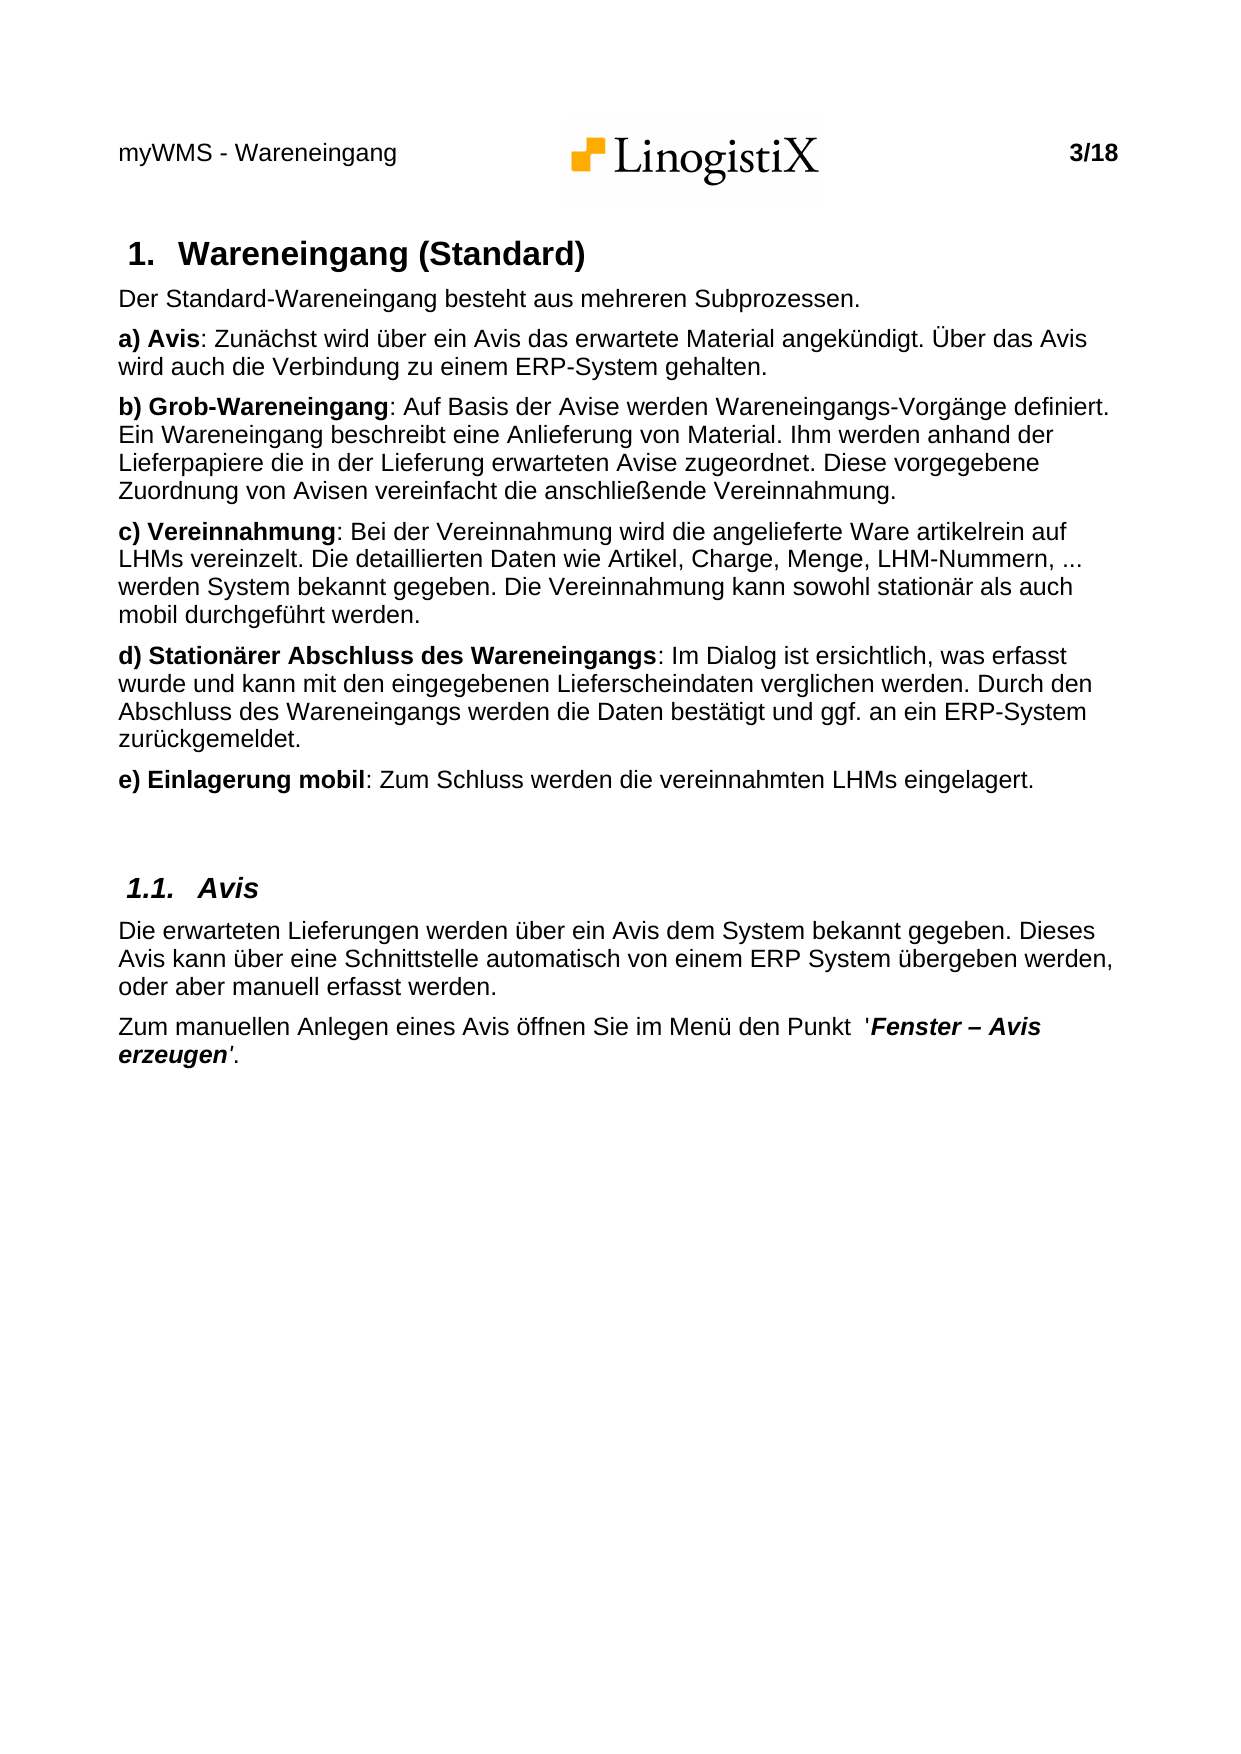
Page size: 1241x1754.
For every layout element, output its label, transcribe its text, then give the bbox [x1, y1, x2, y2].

picture [564, 118, 825, 205]
text Die erwarteten Lieferungen werden über ein Avis dem System bekannt gegeben. Dieses Avis kann über eine Schnittstelle automatisch von einem ERP System übergeben werden, oder aber manuell erfasst werden. [118, 917, 1122, 1000]
text Der Standard-Wareneingang besteht aus mehreren Subprozessen. [118, 284, 1122, 312]
text c) Vereinnahmung: Bei der Vereinnahmung wird die angelieferte Ware artikelrein auf LHMs vereinzelt. Die detaillierten Daten wie Artikel, Charge, Menge, LHM-Nummern, ... werden System bekannt gegeben. Die Vereinnahmung kann sowohl stationär als auch mobil durchgeführt werden. [118, 517, 1122, 629]
subtitle Wareneingang (Standard) [118, 234, 1122, 272]
text Zum manuellen Anlegen eines Avis öffnen Sie im Menü den Punkt 'Fenster – Avis erzeugen'. [118, 1013, 1122, 1069]
text a) Avis: Zunächst wird über ein Avis das erwartete Material angekündigt. Über das Avis wird auch die Verbindung zu einem ERP-System gehalten. [118, 325, 1122, 381]
text b) Grob-Wareneingang: Auf Basis der Avise werden Wareneingangs-Vorgänge definiert. Ein Wareneingang beschreibt eine Anlieferung von Material. Ihm werden anhand der Lieferpapiere die in der Lieferung erwarteten Avise zugeordnet. Diese vorgegebene Zuordnung von Avisen vereinfacht die anschließende Vereinnahmung. [118, 393, 1122, 505]
text e) Einlagerung mobil: Zum Schluss werden die vereinnahmten LHMs eingelagert. [118, 766, 1122, 794]
text d) Stationärer Abschluss des Wareneingangs: Im Dialog ist ersichtlich, was erfasst wurde und kann mit den eingegebenen Lieferscheindaten verglichen werden. Durch den Abschluss des Wareneingangs werden die Daten bestätigt und ggf. an ein ERP-System zurückgemeldet. [118, 642, 1122, 753]
subtitle Avis [118, 872, 1122, 904]
